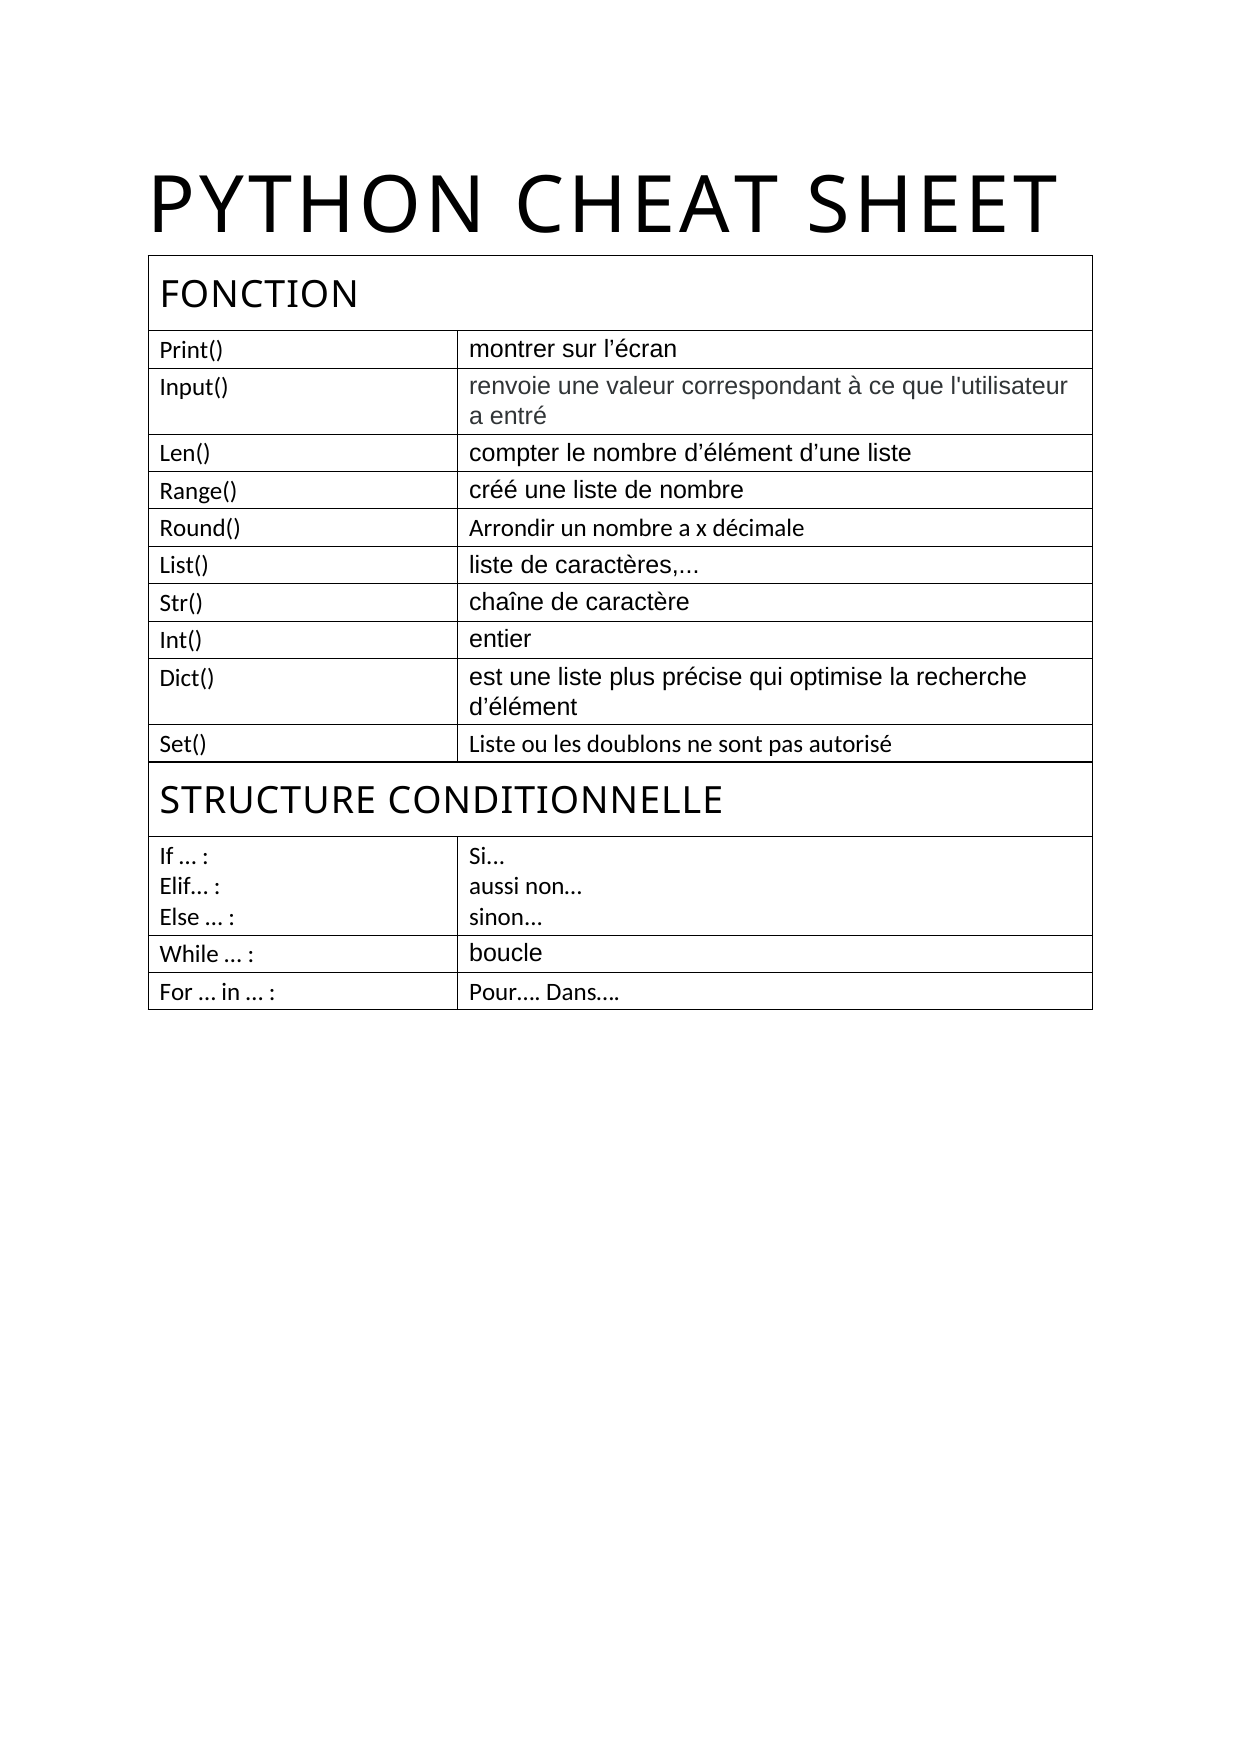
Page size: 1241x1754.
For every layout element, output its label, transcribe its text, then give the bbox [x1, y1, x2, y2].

table_cell While … : [149, 936, 457, 972]
table_header Fonction [149, 256, 1092, 330]
table_cell Round() [149, 509, 457, 546]
table_cell compter le nombre d’élément d’une liste [458, 435, 1092, 471]
table_cell renvoie une valeur correspondant à ce que l'utilisateur a entré [458, 369, 1092, 433]
table_cell entier [458, 622, 1092, 658]
table_cell Pour…. Dans…. [458, 973, 1092, 1009]
table_cell chaîne de caractère [458, 584, 1092, 621]
table_cell créé une liste de nombre [458, 472, 1092, 508]
table_cell Print() [149, 331, 457, 367]
table_cell Input() [149, 369, 457, 433]
table_cell boucle [458, 936, 1092, 972]
table_cell Structure conditionnelle [149, 763, 1092, 836]
table_cell If … : Elif… : Else … : [149, 837, 457, 934]
table_cell Str() [149, 584, 457, 621]
table_cell Set() [149, 725, 457, 761]
table_cell Liste ou les doublons ne sont pas autorisé [458, 725, 1092, 761]
table_cell Len() [149, 435, 457, 471]
table_cell For … in … : [149, 973, 457, 1009]
table_cell Arrondir un nombre a x décimale [458, 509, 1092, 546]
table_cell Si... aussi non… sinon... [458, 837, 1092, 934]
table_cell List() [149, 547, 457, 583]
table_cell liste de caractères,... [458, 547, 1092, 583]
table_cell Range() [149, 472, 457, 508]
title Python Cheat Sheet [148, 148, 1093, 255]
table_cell Dict() [149, 659, 457, 724]
table_cell Int() [149, 622, 457, 658]
table_cell montrer sur l’écran [458, 331, 1092, 367]
table_cell est une liste plus précise qui optimise la recherche d’élément [458, 659, 1092, 724]
